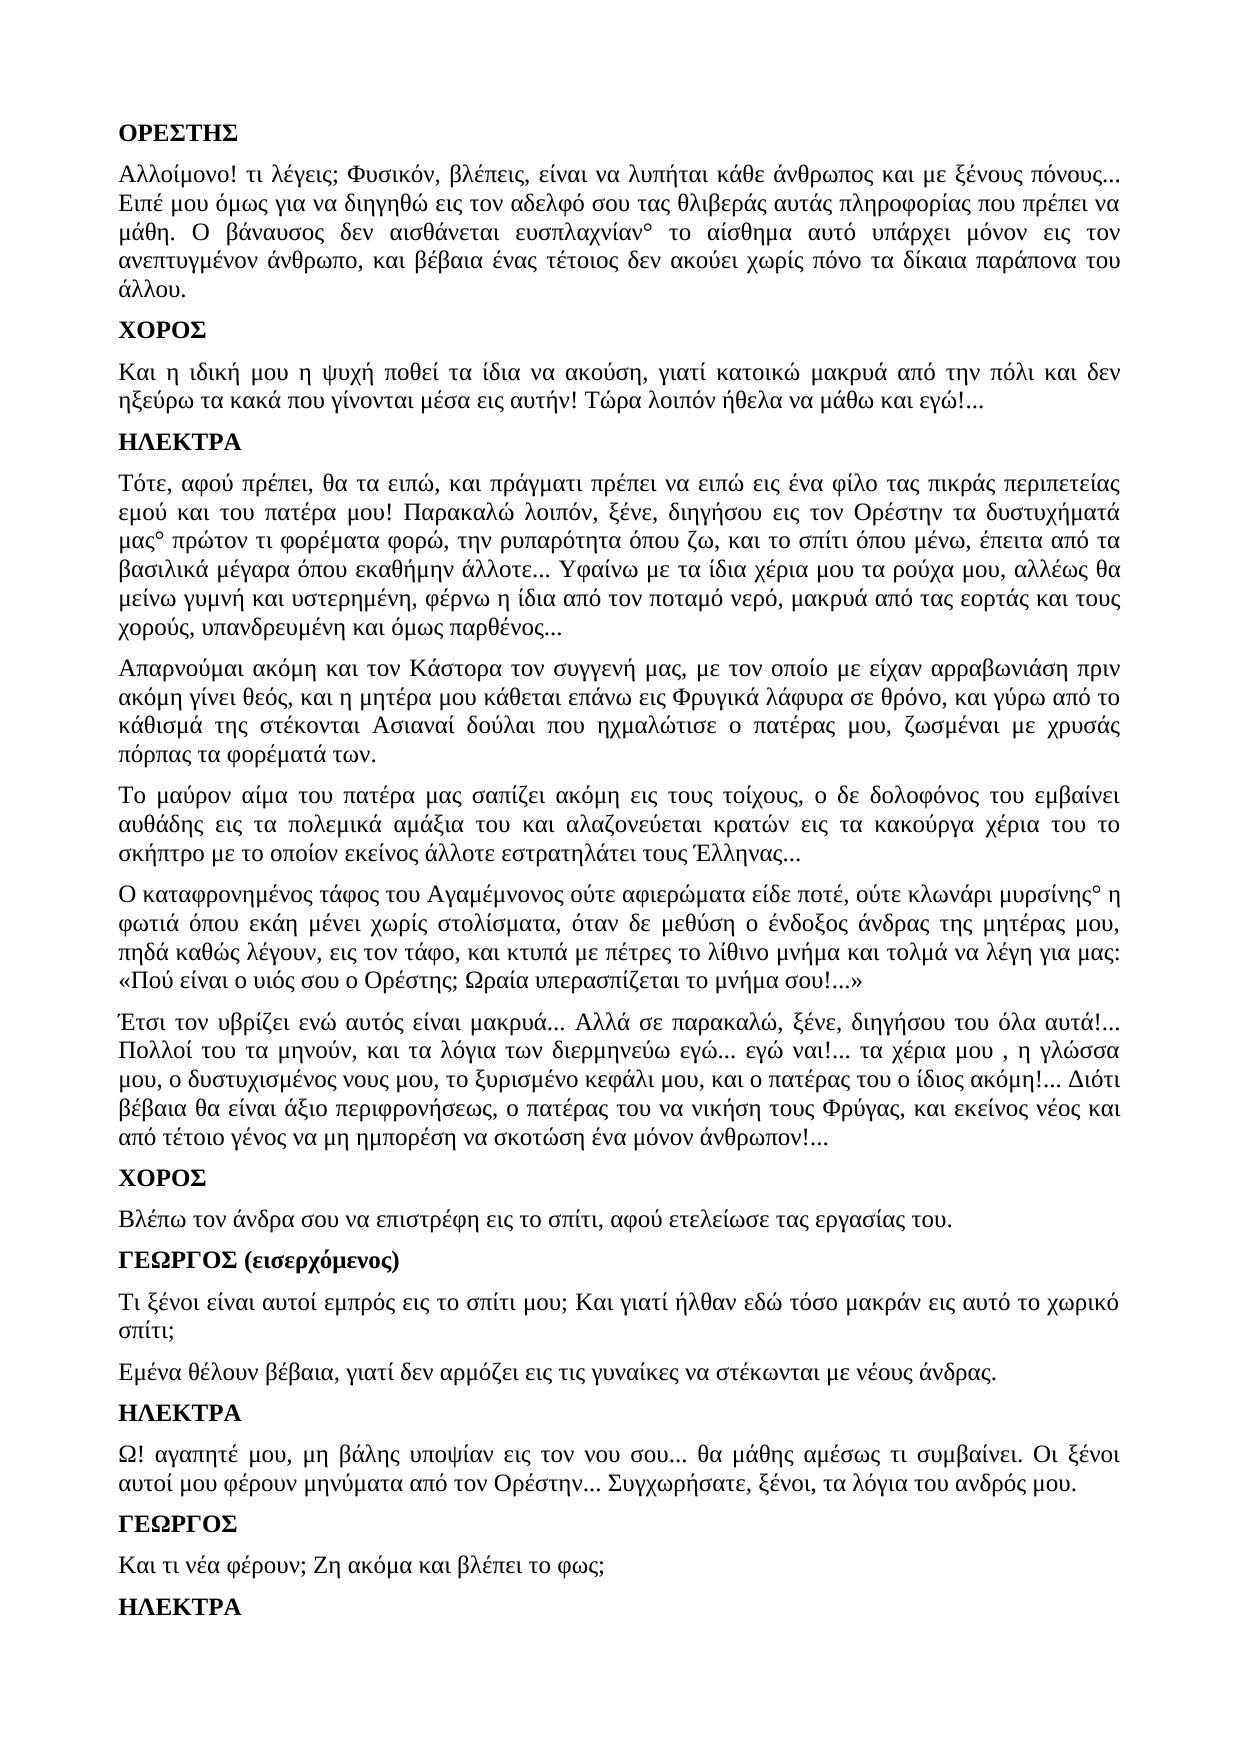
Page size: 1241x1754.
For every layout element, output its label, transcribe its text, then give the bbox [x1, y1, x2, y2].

text ΓΕΩΡΓΟΣ [118, 1509, 1122, 1538]
text Βλέπω τον άνδρα σου να επιστρέφη εις το σπίτι, αφού ετελείωσε τας εργασίας του. [118, 1204, 1122, 1233]
text Έτσι τον υβρίζει ενώ αυτός είναι μακρυά... Αλλά σε παρακαλώ, ξένε, διηγήσου του όλα αυτά!... Πολλοί του τα μηνούν, και τα λόγια των διερμηνεύω εγώ... εγώ ναι!... τα χέρια μου , η γλώσσα μου, ο δυστυχισμένος νους μου, το ξυρισμένο κεφάλι μου, και ο πατέρας του ο ίδιος ακόμη!... Διότι βέβαια θα είναι άξιο περιφρονήσεως, ο πατέρας του να νικήση τους Φρύγας, και εκείνος νέος και από τέτοιο γένος να μη ημπορέση να σκοτώση ένα μόνον άνθρωπον!... [118, 1007, 1122, 1151]
text Ο καταφρονημένος τάφος του Αγαμέμνονος ούτε αφιερώματα είδε ποτέ, ούτε κλωνάρι μυρσίνης° η φωτιά όπου εκάη μένει χωρίς στολίσματα, όταν δε μεθύση ο ένδοξος άνδρας της μητέρας μου, πηδά καθώς λέγουν, εις τον τάφο, και κτυπά με πέτρες το λίθινο μνήμα και τολμά να λέγη για μας: «Πού είναι ο υιός σου ο Ορέστης; Ωραία υπερασπίζεται το μνήμα σου!...» [118, 879, 1122, 994]
text Το μαύρον αίμα του πατέρα μας σαπίζει ακόμη εις τους τοίχους, ο δε δολοφόνος του εμβαίνει αυθάδης εις τα πολεμικά αμάξια του και αλαζονεύεται κρατών εις τα κακούργα χέρια του το σκήπτρο με το οποίον εκείνος άλλοτε εστρατηλάτει τους Έλληνας... [118, 781, 1122, 867]
text ΗΛΕΚΤΡΑ [118, 1592, 1122, 1621]
text ΗΛΕΚΤΡΑ [118, 1398, 1122, 1427]
text ΗΛΕΚΤΡΑ [118, 427, 1122, 456]
text Εμένα θέλουν βέβαια, γιατί δεν αρμόζει εις τις γυναίκες να στέκωνται με νέους άνδρας. [118, 1357, 1122, 1386]
text ΧΟΡΟΣ [118, 316, 1122, 344]
text Τι ξένοι είναι αυτοί εμπρός εις το σπίτι μου; Και γιατί ήλθαν εδώ τόσο μακράν εις αυτό το χωρικό σπίτι; [118, 1287, 1122, 1344]
text Ω! αγαπητέ μου, μη βάλης υποψίαν εις τον νου σου... θα μάθης αμέσως τι συμβαίνει. Οι ξένοι αυτοί μου φέρουν μηνύματα από τον Ορέστην... Συγχωρήσατε, ξένοι, τα λόγια του ανδρός μου. [118, 1439, 1122, 1497]
text Αλλοίμονο! τι λέγεις; Φυσικόν, βλέπεις, είναι να λυπήται κάθε άνθρωπος και με ξένους πόνους... Ειπέ μου όμως για να διηγηθώ εις τον αδελφό σου τας θλιβεράς αυτάς πληροφορίας που πρέπει να μάθη. Ο βάναυσος δεν αισθάνεται ευσπλαχνίαν° το αίσθημα αυτό υπάρχει μόνον εις τον ανεπτυγμένον άνθρωπο, και βέβαια ένας τέτοιος δεν ακούει χωρίς πόνο τα δίκαια παράπονα του άλλου. [118, 159, 1122, 303]
text ΧΟΡΟΣ [118, 1163, 1122, 1192]
text ΓΕΩΡΓΟΣ (εισερχόμενος) [118, 1246, 1122, 1274]
text Τότε, αφού πρέπει, θα τα ειπώ, και πράγματι πρέπει να ειπώ εις ένα φίλο τας πικράς περιπετείας εμού και του πατέρα μου! Παρακαλώ λοιπόν, ξένε, διηγήσου εις τον Ορέστην τα δυστυχήματά μας° πρώτον τι φορέματα φορώ, την ρυπαρότητα όπου ζω, και το σπίτι όπου μένω, έπειτα από τα βασιλικά μέγαρα όπου εκαθήμην άλλοτε... Υφαίνω με τα ίδια χέρια μου τα ρούχα μου, αλλέως θα μείνω γυμνή και υστερημένη, φέρνω η ίδια από τον ποταμό νερό, μακρυά από τας εορτάς και τους χορούς, υπανδρευμένη και όμως παρθένος... [118, 468, 1122, 641]
text Και η ιδική μου η ψυχή ποθεί τα ίδια να ακούση, γιατί κατοικώ μακρυά από την πόλι και δεν ηξεύρω τα κακά που γίνονται μέσα εις αυτήν! Τώρα λοιπόν ήθελα να μάθω και εγώ!... [118, 357, 1122, 414]
text Και τι νέα φέρουν; Ζη ακόμα και βλέπει το φως; [118, 1551, 1122, 1579]
text ΟΡΕΣΤΗΣ [118, 118, 1122, 147]
text Απαρνούμαι ακόμη και τον Κάστορα τον συγγενή μας, με τον οποίο με είχαν αρραβωνιάση πριν ακόμη γίνει θεός, και η μητέρα μου κάθεται επάνω εις Φρυγικά λάφυρα σε θρόνο, και γύρω από το κάθισμά της στέκονται Ασιαναί δούλαι που ηχμαλώτισε ο πατέρας μου, ζωσμέναι με χρυσάς πόρπας τα φορέματά των. [118, 653, 1122, 768]
